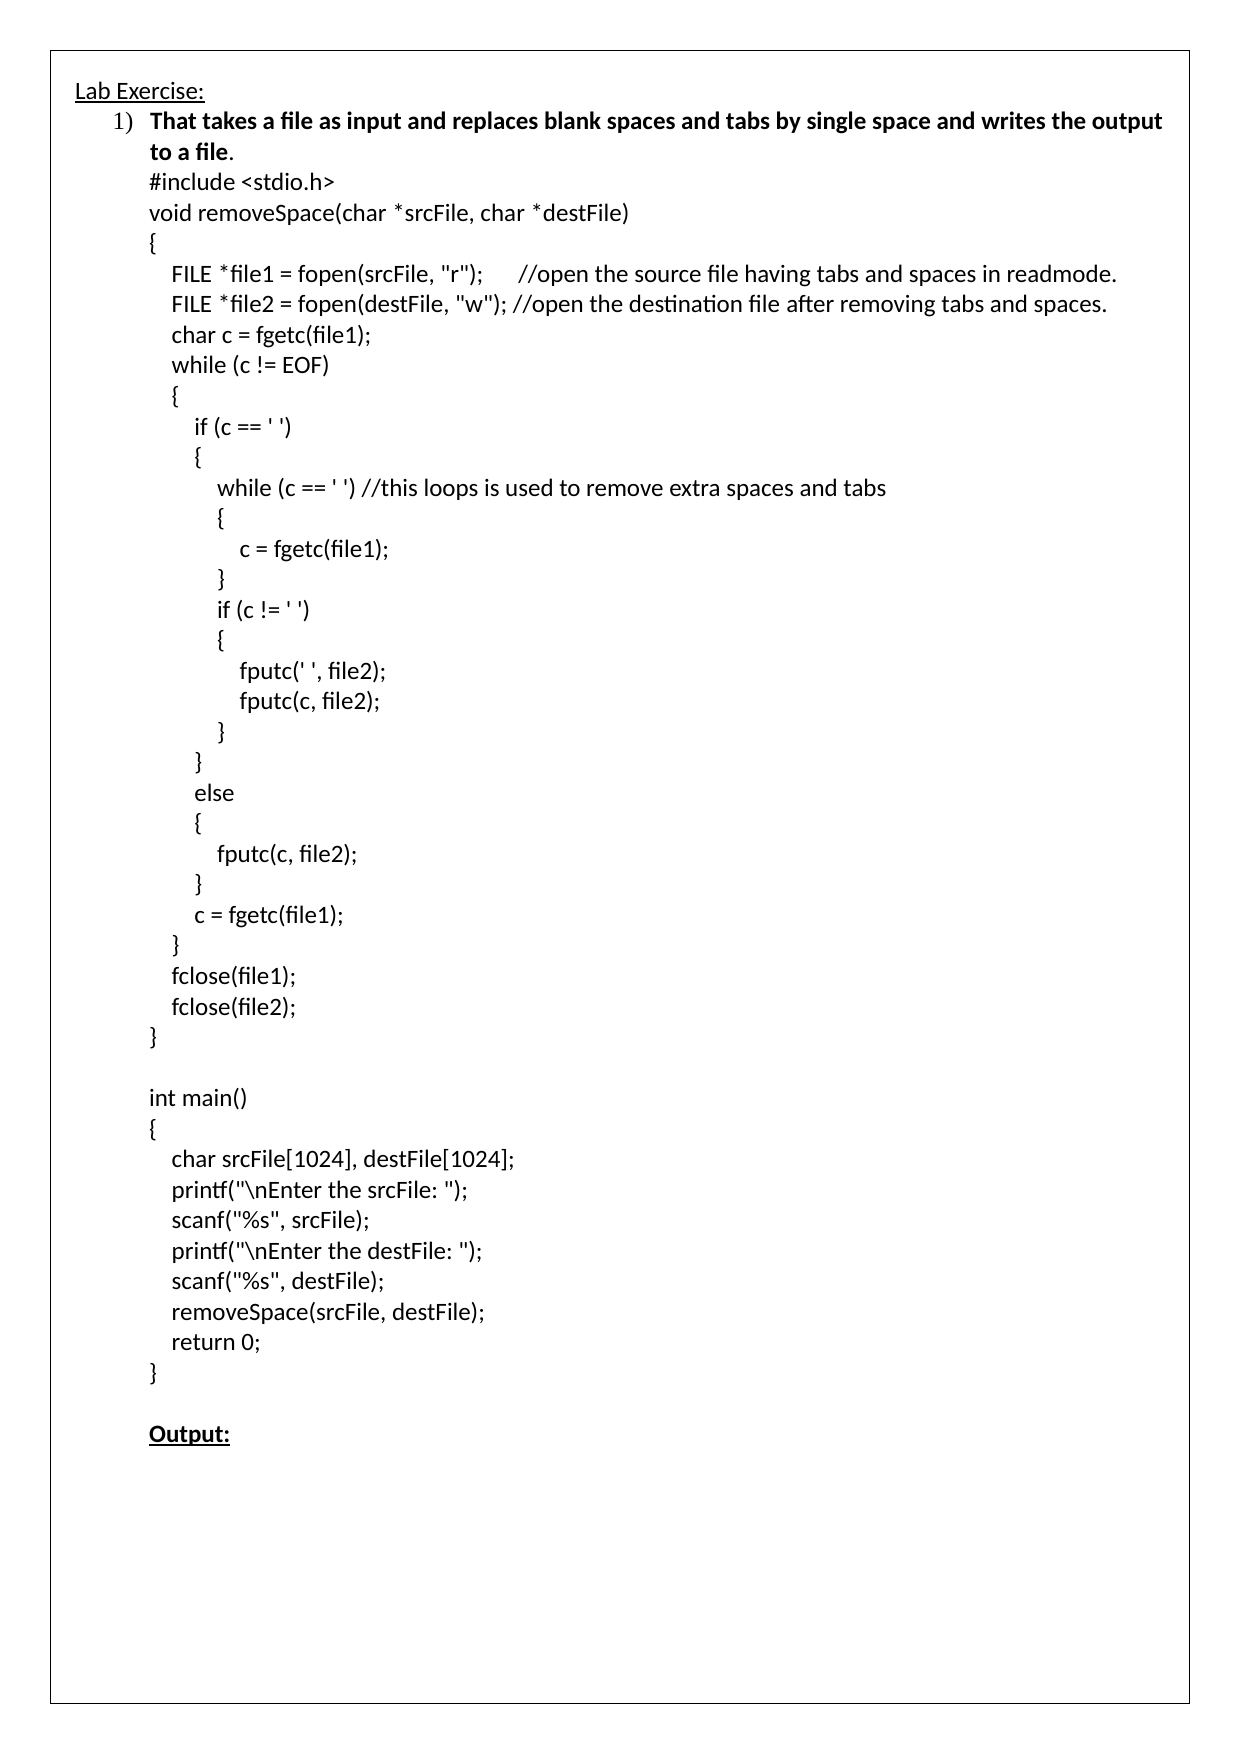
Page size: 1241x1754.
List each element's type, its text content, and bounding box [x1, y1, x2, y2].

text } [149, 1357, 1165, 1387]
text fclose(file1); [149, 960, 1165, 991]
text printf("\nEnter the destFile: "); [149, 1235, 1165, 1265]
text removeSpace(srcFile, destFile); [149, 1296, 1165, 1326]
text else [149, 777, 1165, 807]
text char c = fgetc(file1); [149, 319, 1165, 350]
text c = fgetc(file1); [149, 533, 1165, 563]
text scanf("%s", srcFile); [149, 1204, 1165, 1235]
text FILE *file1 = fopen(srcFile, "r"); //open the source file having tabs and spaces in readmode. [149, 258, 1165, 289]
text printf("\nEnter the srcFile: "); [149, 1174, 1165, 1204]
text return 0; [149, 1326, 1165, 1357]
text fclose(file2); [149, 991, 1165, 1021]
text { [149, 441, 1165, 472]
text } [149, 1021, 1165, 1052]
text if (c != ' ') [149, 594, 1165, 624]
text fputc(c, file2); [149, 838, 1165, 868]
text } [149, 716, 1165, 746]
text } [149, 746, 1165, 777]
text while (c != EOF) [149, 350, 1165, 380]
text void removeSpace(char *srcFile, char *destFile) [149, 197, 1165, 228]
text FILE *file2 = fopen(destFile, "w"); //open the destination file after removing tabs and spaces. [149, 289, 1165, 319]
text int main() [149, 1082, 1165, 1113]
text { [149, 380, 1165, 411]
text } [149, 868, 1165, 899]
text { [149, 228, 1165, 258]
text fputc(' ', file2); [149, 655, 1165, 685]
text Output: [75, 1418, 1165, 1448]
text { [149, 502, 1165, 533]
text fputc(c, file2); [149, 685, 1165, 716]
text { [149, 624, 1165, 655]
text char srcFile[1024], destFile[1024]; [149, 1143, 1165, 1174]
text { [149, 807, 1165, 838]
text } [149, 563, 1165, 594]
text #include <stdio.h> [149, 167, 1165, 197]
text while (c == ' ') //this loops is used to remove extra spaces and tabs [149, 472, 1165, 502]
text scanf("%s", destFile); [149, 1265, 1165, 1296]
text } [149, 929, 1165, 960]
text { [149, 1113, 1165, 1143]
text c = fgetc(file1); [149, 899, 1165, 929]
text Lab Exercise: [75, 75, 1165, 106]
list That takes a file as input and replaces blank spaces and tabs by single space and writes the output to a file. [112, 106, 1165, 167]
text if (c == ' ') [149, 411, 1165, 441]
